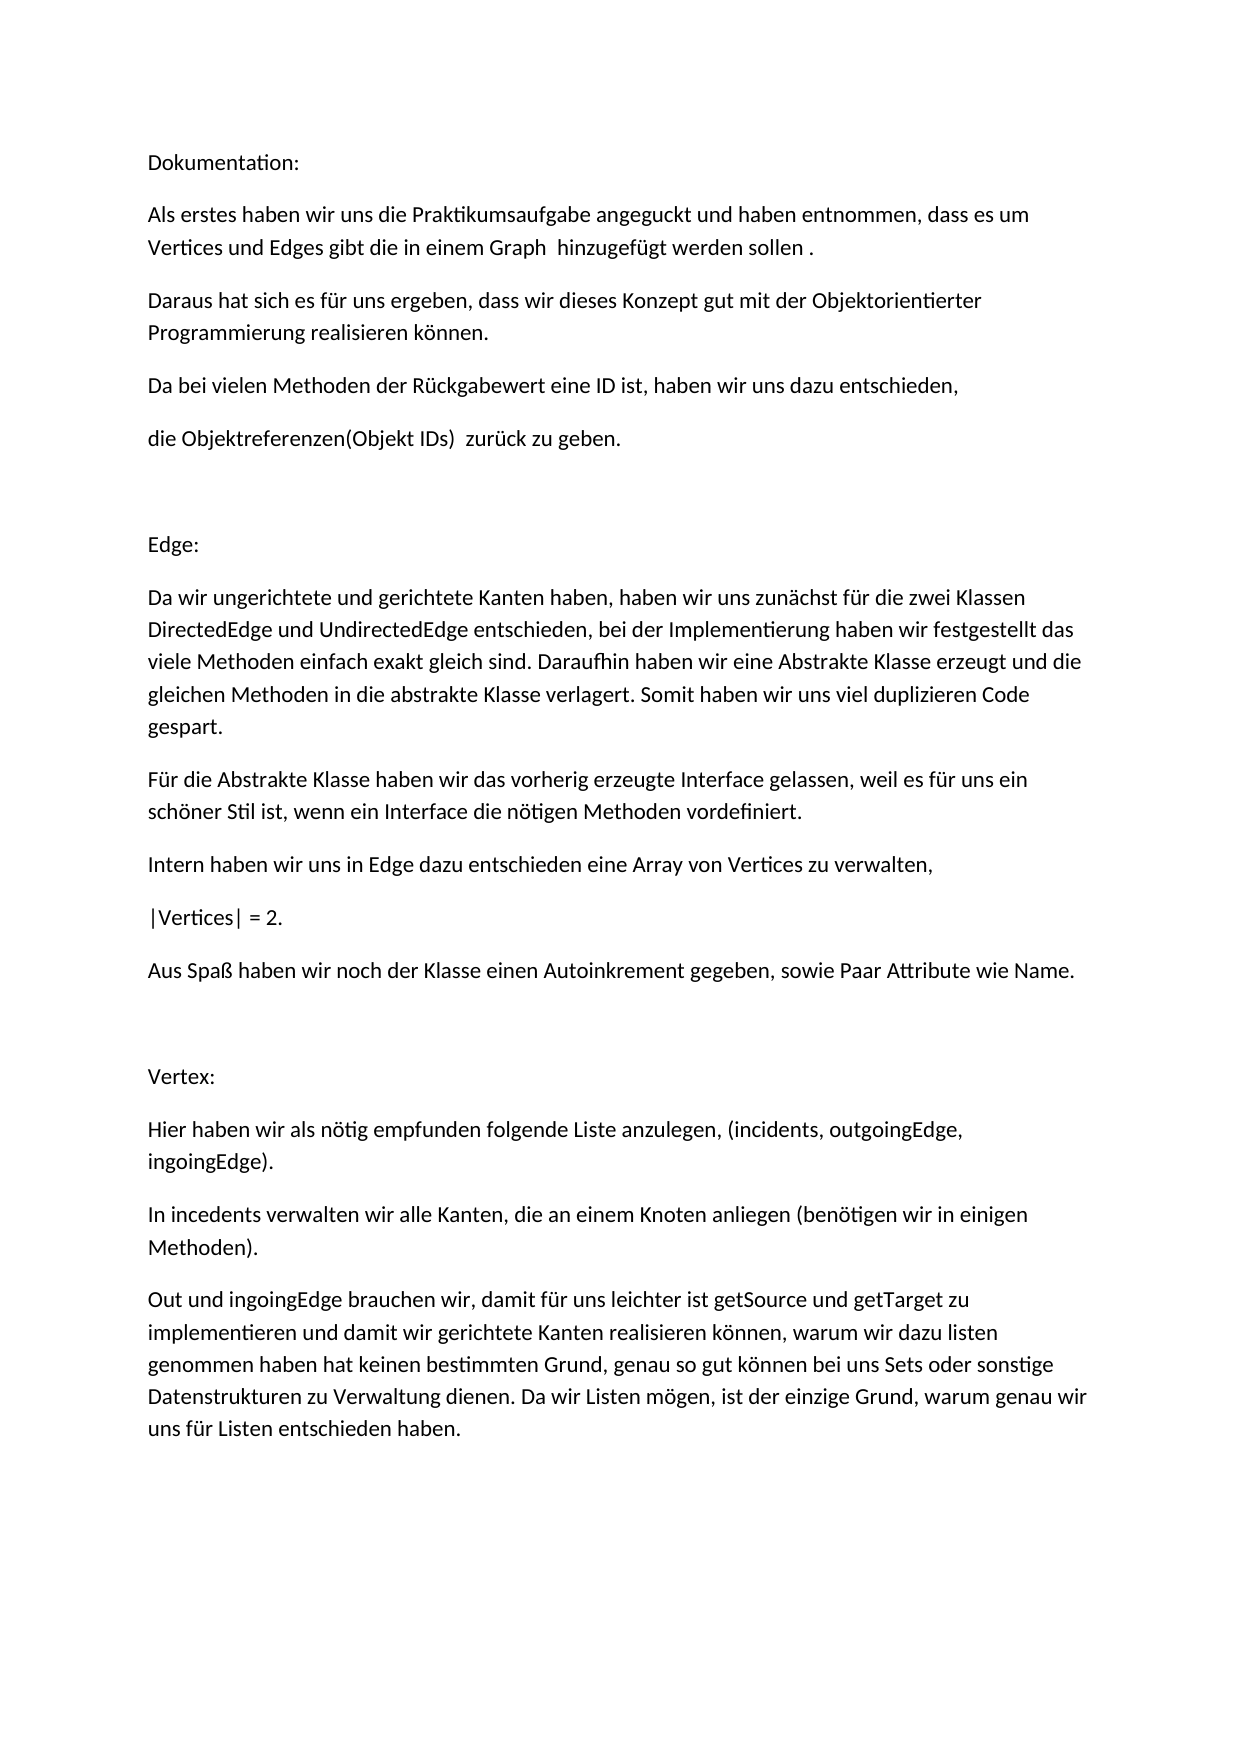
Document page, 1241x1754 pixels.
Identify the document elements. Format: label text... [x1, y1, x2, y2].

text Edge: [148, 530, 1093, 558]
text Da wir ungerichtete und gerichtete Kanten haben, haben wir uns zunächst für die zwei Klassen DirectedEdge und UndirectedEdge entschieden, bei der Implementierung haben wir festgestellt das viele Methoden einfach exakt gleich sind. Daraufhin haben wir eine Abstrakte Klasse erzeugt und die gleichen Methoden in die abstrakte Klasse verlagert. Somit haben wir uns viel duplizieren Code gespart. [148, 583, 1093, 740]
text Für die Abstrakte Klasse haben wir das vorherig erzeugte Interface gelassen, weil es für uns ein schöner Stil ist, wenn ein Interface die nötigen Methoden vordefiniert. [148, 765, 1093, 825]
text Aus Spaß haben wir noch der Klasse einen Autoinkrement gegeben, sowie Paar Attribute wie Name. [148, 956, 1093, 984]
text Intern haben wir uns in Edge dazu entschieden eine Array von Vertices zu verwalten, [148, 850, 1093, 878]
text Out und ingoingEdge brauchen wir, damit für uns leichter ist getSource und getTarget zu implementieren und damit wir gerichtete Kanten realisieren können, warum wir dazu listen genommen haben hat keinen bestimmten Grund, genau so gut können bei uns Sets oder sonstige Datenstrukturen zu Verwaltung dienen. Da wir Listen mögen, ist der einzige Grund, warum genau wir uns für Listen entschieden haben. [148, 1286, 1093, 1442]
text Da bei vielen Methoden der Rückgabewert eine ID ist, haben wir uns dazu entschieden, [148, 371, 1093, 399]
text |Vertices| = 2. [148, 903, 1093, 931]
text Daraus hat sich es für uns ergeben, dass wir dieses Konzept gut mit der Objektorientierter Programmierung realisieren können. [148, 286, 1093, 346]
text Dokumentation: [148, 148, 1093, 176]
text In incedents verwalten wir alle Kanten, die an einem Knoten anliegen (benötigen wir in einigen Methoden). [148, 1200, 1093, 1261]
text Hier haben wir als nötig empfunden folgende Liste anzulegen, (incidents, outgoingEdge, ingoingEdge). [148, 1115, 1093, 1175]
text die Objektreferenzen(Objekt IDs) zurück zu geben. [148, 424, 1093, 452]
text Vertex: [148, 1062, 1093, 1090]
text Als erstes haben wir uns die Praktikumsaufgabe angeguckt und haben entnommen, dass es um Vertices und Edges gibt die in einem Graph hinzugefügt werden sollen . [148, 201, 1093, 261]
